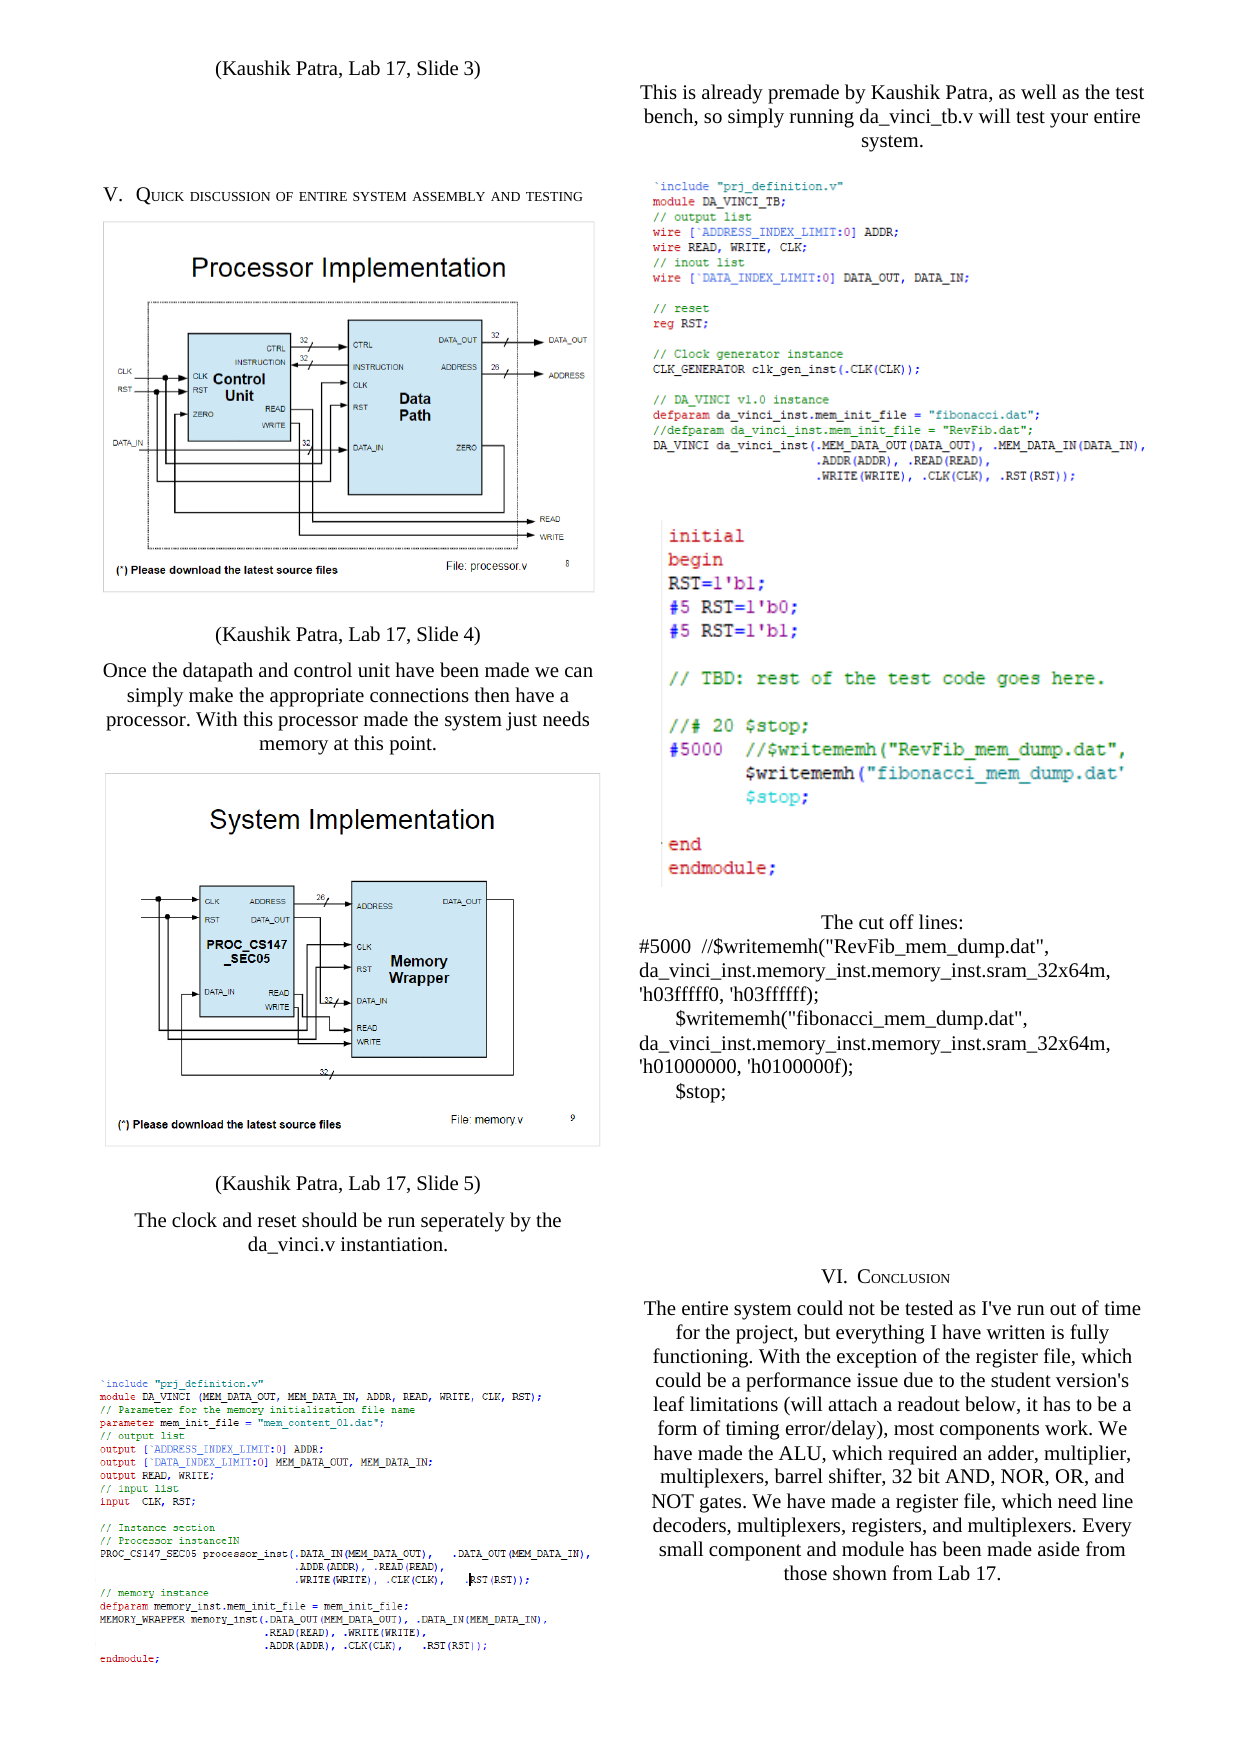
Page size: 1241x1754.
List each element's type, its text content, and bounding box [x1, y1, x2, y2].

subtitle Quick discussion of entire system assembly and testing [94, 182, 601, 206]
text This is already premade by Kaushik Patra, as well as the test bench, so simply running da_vinci_tb.v will test your entire system. [639, 80, 1146, 152]
text The cut off lines: [639, 910, 1146, 934]
text Once the datapath and control unit have been made we can simply make the appropriate connections then have a processor. With this processor made the system just needs memory at this point. [94, 658, 601, 755]
text (Kaushik Patra, Lab 17, Slide 5) [94, 1171, 601, 1195]
text The entire system could not be tested as I've run out of time for the project, but everything I have written is fully functioning. With the exception of the register file, which could be a performance issue due to the student version's leaf limitations (will attach a readout below, it has to be a form of timing error/delay), most components work. We have made the ALU, which required an adder, multiplier, multiplexers, barrel shifter, 32 bit AND, NOR, OR, and NOT gates. We have made a register file, which need line decoders, multiplexers, registers, and multiplexers. Every small component and module has been made aside from those shown from Lab 17. [639, 1296, 1146, 1585]
text (Kaushik Patra, Lab 17, Slide 4) [94, 622, 601, 646]
text $writememh("fibonacci_mem_dump.dat", da_vinci_inst.memory_inst.memory_inst.sram_32x64m, 'h01000000, 'h0100000f); [639, 1006, 1146, 1078]
text The clock and reset should be run seperately by the da_vinci.v instantiation. [94, 1208, 601, 1256]
text #5000 //$writememh("RevFib_mem_dump.dat", da_vinci_inst.memory_inst.memory_inst.sram_32x64m, 'h03fffff0, 'h03ffffff); [639, 934, 1146, 1006]
subtitle Conclusion [639, 1264, 1146, 1288]
text (Kaushik Patra, Lab 17, Slide 3) [94, 56, 601, 80]
text $stop; [639, 1078, 1146, 1103]
